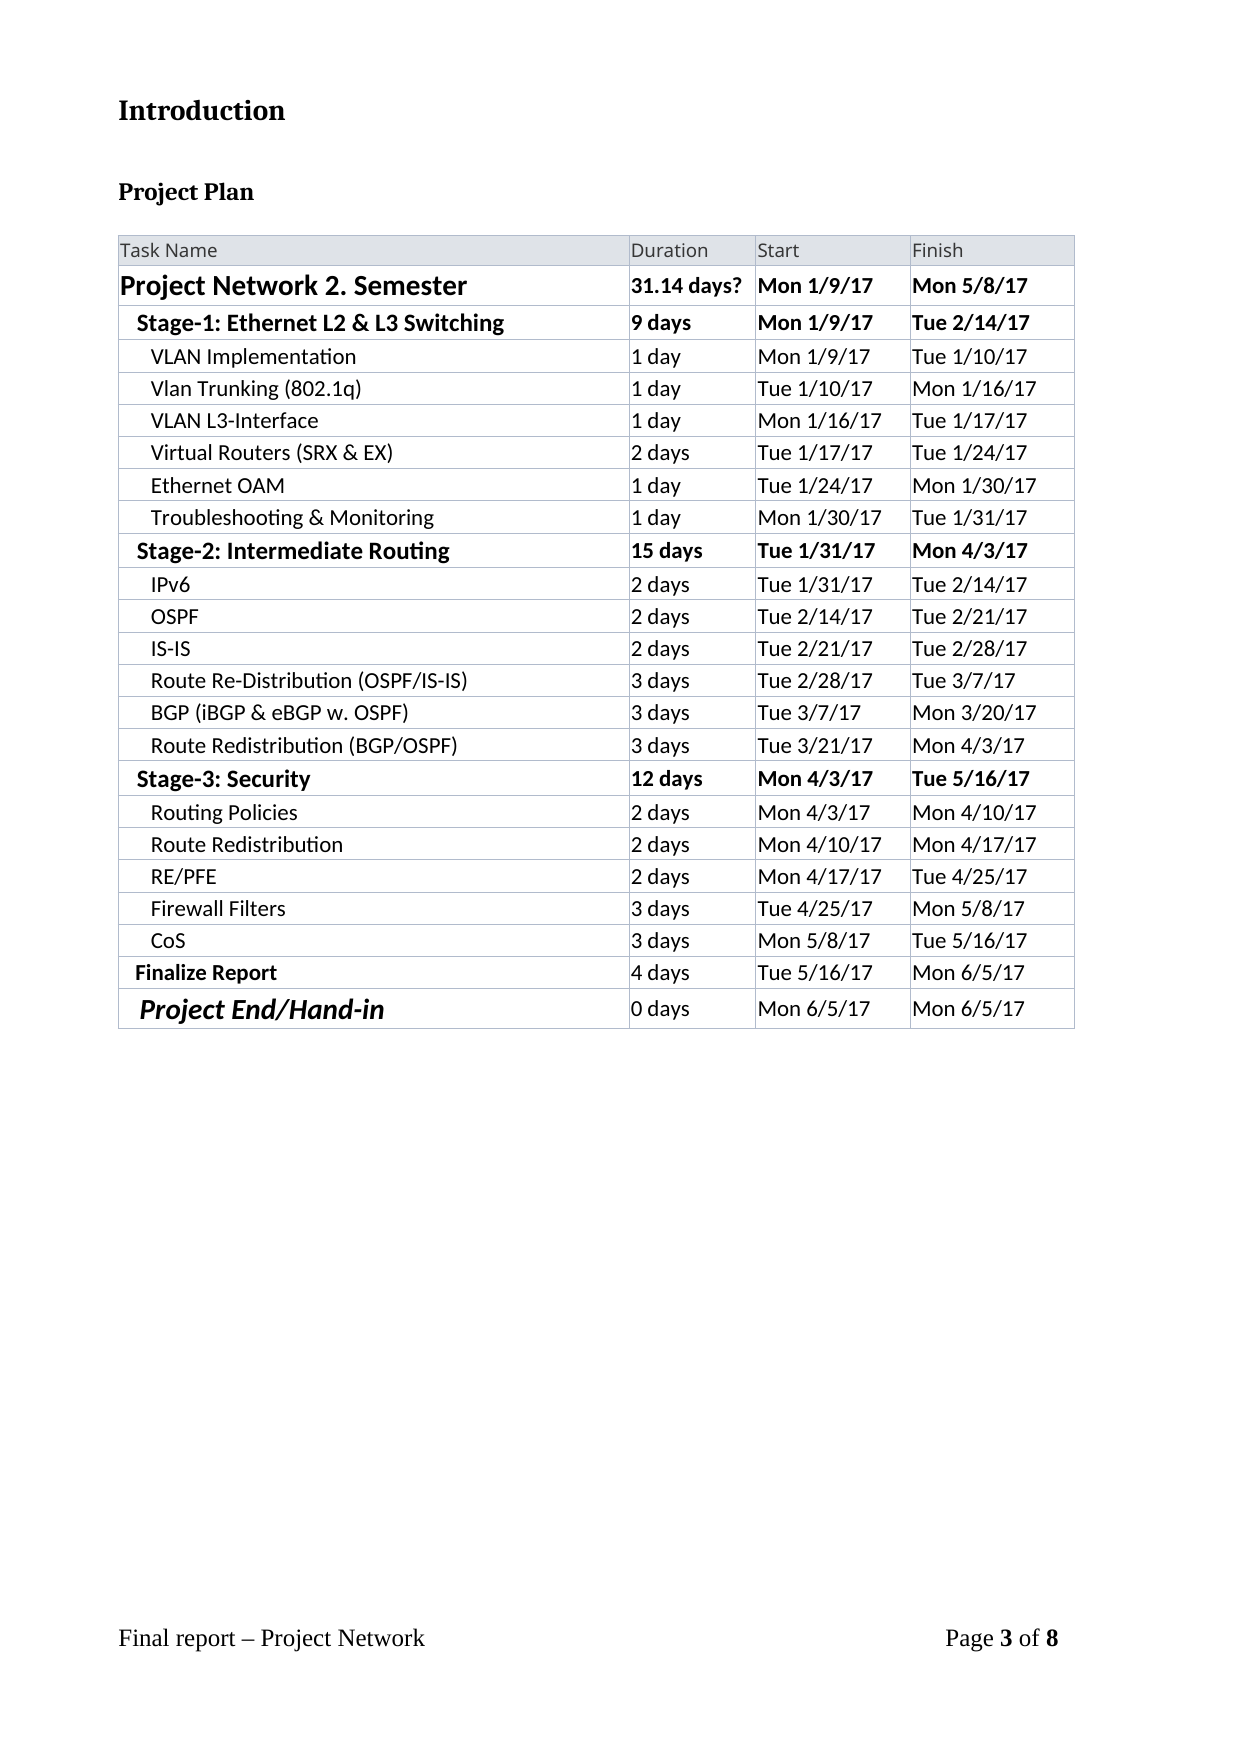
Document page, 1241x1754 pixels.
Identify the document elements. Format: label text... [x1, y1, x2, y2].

table_cell Tue 2/28/17 [756, 665, 910, 696]
table_header Finish [911, 236, 1074, 265]
table_cell 31.14 days? [630, 266, 755, 305]
table_cell Mon 6/5/17 [911, 957, 1074, 988]
table_cell Project End/Hand-in [119, 989, 629, 1028]
table_cell 3 days [630, 925, 755, 956]
table_cell Route Redistribution (BGP/OSPF) [119, 729, 629, 760]
table_cell RE/PFE [119, 860, 629, 892]
table_cell Troubleshooting & Monitoring [119, 501, 629, 532]
table_cell VLAN L3-Interface [119, 405, 629, 436]
table_cell Mon 5/8/17 [911, 893, 1074, 924]
table_cell Mon 5/8/17 [756, 925, 910, 956]
table_cell Tue 3/21/17 [756, 729, 910, 760]
table_cell Tue 1/10/17 [756, 373, 910, 404]
table_cell Tue 3/7/17 [756, 697, 910, 728]
table_cell 12 days [630, 761, 755, 795]
table_cell Mon 1/30/17 [911, 469, 1074, 500]
table_cell Mon 1/16/17 [911, 373, 1074, 404]
table_cell Tue 2/21/17 [756, 633, 910, 664]
table_cell Mon 1/16/17 [756, 405, 910, 436]
table_cell 1 day [630, 469, 755, 500]
subtitle Introduction [118, 94, 1122, 128]
table_cell Tue 1/31/17 [756, 568, 910, 599]
table_cell Mon 1/9/17 [756, 266, 910, 305]
table_cell 4 days [630, 957, 755, 988]
table_cell Finalize Report [119, 957, 629, 988]
subtitle Project Plan [118, 178, 1122, 206]
table_cell Ethernet OAM [119, 469, 629, 500]
table_cell 2 days [630, 600, 755, 632]
table_cell Mon 6/5/17 [756, 989, 910, 1028]
table_cell Tue 5/16/17 [756, 957, 910, 988]
table_cell 9 days [630, 306, 755, 339]
table_cell Tue 1/31/17 [911, 501, 1074, 532]
table_cell Tue 5/16/17 [911, 761, 1074, 795]
table_cell Tue 2/14/17 [911, 568, 1074, 599]
table_cell Mon 4/10/17 [756, 828, 910, 859]
table_cell Tue 1/17/17 [911, 405, 1074, 436]
table_cell Route Redistribution [119, 828, 629, 859]
table_header Duration [630, 236, 755, 265]
table_cell 1 day [630, 501, 755, 532]
table_cell Virtual Routers (SRX & EX) [119, 437, 629, 468]
table_cell Tue 4/25/17 [911, 860, 1074, 892]
table_cell Tue 1/17/17 [756, 437, 910, 468]
table_cell Mon 4/3/17 [756, 761, 910, 795]
table_cell 1 day [630, 340, 755, 372]
table_cell Tue 1/24/17 [756, 469, 910, 500]
table_cell 2 days [630, 633, 755, 664]
table_cell Mon 1/9/17 [756, 306, 910, 339]
table_cell Route Re-Distribution (OSPF/IS-IS) [119, 665, 629, 696]
table_cell 2 days [630, 860, 755, 892]
table_cell 2 days [630, 437, 755, 468]
table_cell Tue 2/28/17 [911, 633, 1074, 664]
table_cell 3 days [630, 729, 755, 760]
table_cell Stage-3: Security [119, 761, 629, 795]
table_cell 2 days [630, 796, 755, 827]
table_cell Tue 1/31/17 [756, 534, 910, 567]
table_cell Mon 1/30/17 [756, 501, 910, 532]
table_cell OSPF [119, 600, 629, 632]
table_cell Mon 4/17/17 [756, 860, 910, 892]
table_cell 3 days [630, 893, 755, 924]
table_cell Vlan Trunking (802.1q) [119, 373, 629, 404]
table_cell 0 days [630, 989, 755, 1028]
table_cell 2 days [630, 828, 755, 859]
table_cell Tue 5/16/17 [911, 925, 1074, 956]
table_cell Tue 4/25/17 [756, 893, 910, 924]
table_cell 15 days [630, 534, 755, 567]
table_cell Stage-1: Ethernet L2 & L3 Switching [119, 306, 629, 339]
table_cell Project Network 2. Semester [119, 266, 629, 305]
table_cell Tue 1/24/17 [911, 437, 1074, 468]
table_cell Tue 1/10/17 [911, 340, 1074, 372]
table_cell Stage-2: Intermediate Routing [119, 534, 629, 567]
table_cell Mon 4/3/17 [911, 729, 1074, 760]
table_cell 3 days [630, 665, 755, 696]
table_cell Mon 5/8/17 [911, 266, 1074, 305]
table_header Start [756, 236, 910, 265]
table_cell VLAN Implementation [119, 340, 629, 372]
table_cell 1 day [630, 373, 755, 404]
table_cell 2 days [630, 568, 755, 599]
table_cell Tue 2/21/17 [911, 600, 1074, 632]
table_cell BGP (iBGP & eBGP w. OSPF) [119, 697, 629, 728]
table_cell Mon 6/5/17 [911, 989, 1074, 1028]
table_cell Tue 2/14/17 [911, 306, 1074, 339]
table_header Task Name [119, 236, 629, 265]
table_cell IPv6 [119, 568, 629, 599]
table_cell Mon 4/10/17 [911, 796, 1074, 827]
table_cell Mon 3/20/17 [911, 697, 1074, 728]
table_cell Mon 1/9/17 [756, 340, 910, 372]
table_cell 3 days [630, 697, 755, 728]
table_cell Mon 4/3/17 [756, 796, 910, 827]
table_cell Mon 4/17/17 [911, 828, 1074, 859]
table_cell Tue 3/7/17 [911, 665, 1074, 696]
table_cell Tue 2/14/17 [756, 600, 910, 632]
table_cell CoS [119, 925, 629, 956]
table_cell Routing Policies [119, 796, 629, 827]
table_cell 1 day [630, 405, 755, 436]
table_cell IS-IS [119, 633, 629, 664]
table_cell Mon 4/3/17 [911, 534, 1074, 567]
table_cell Firewall Filters [119, 893, 629, 924]
